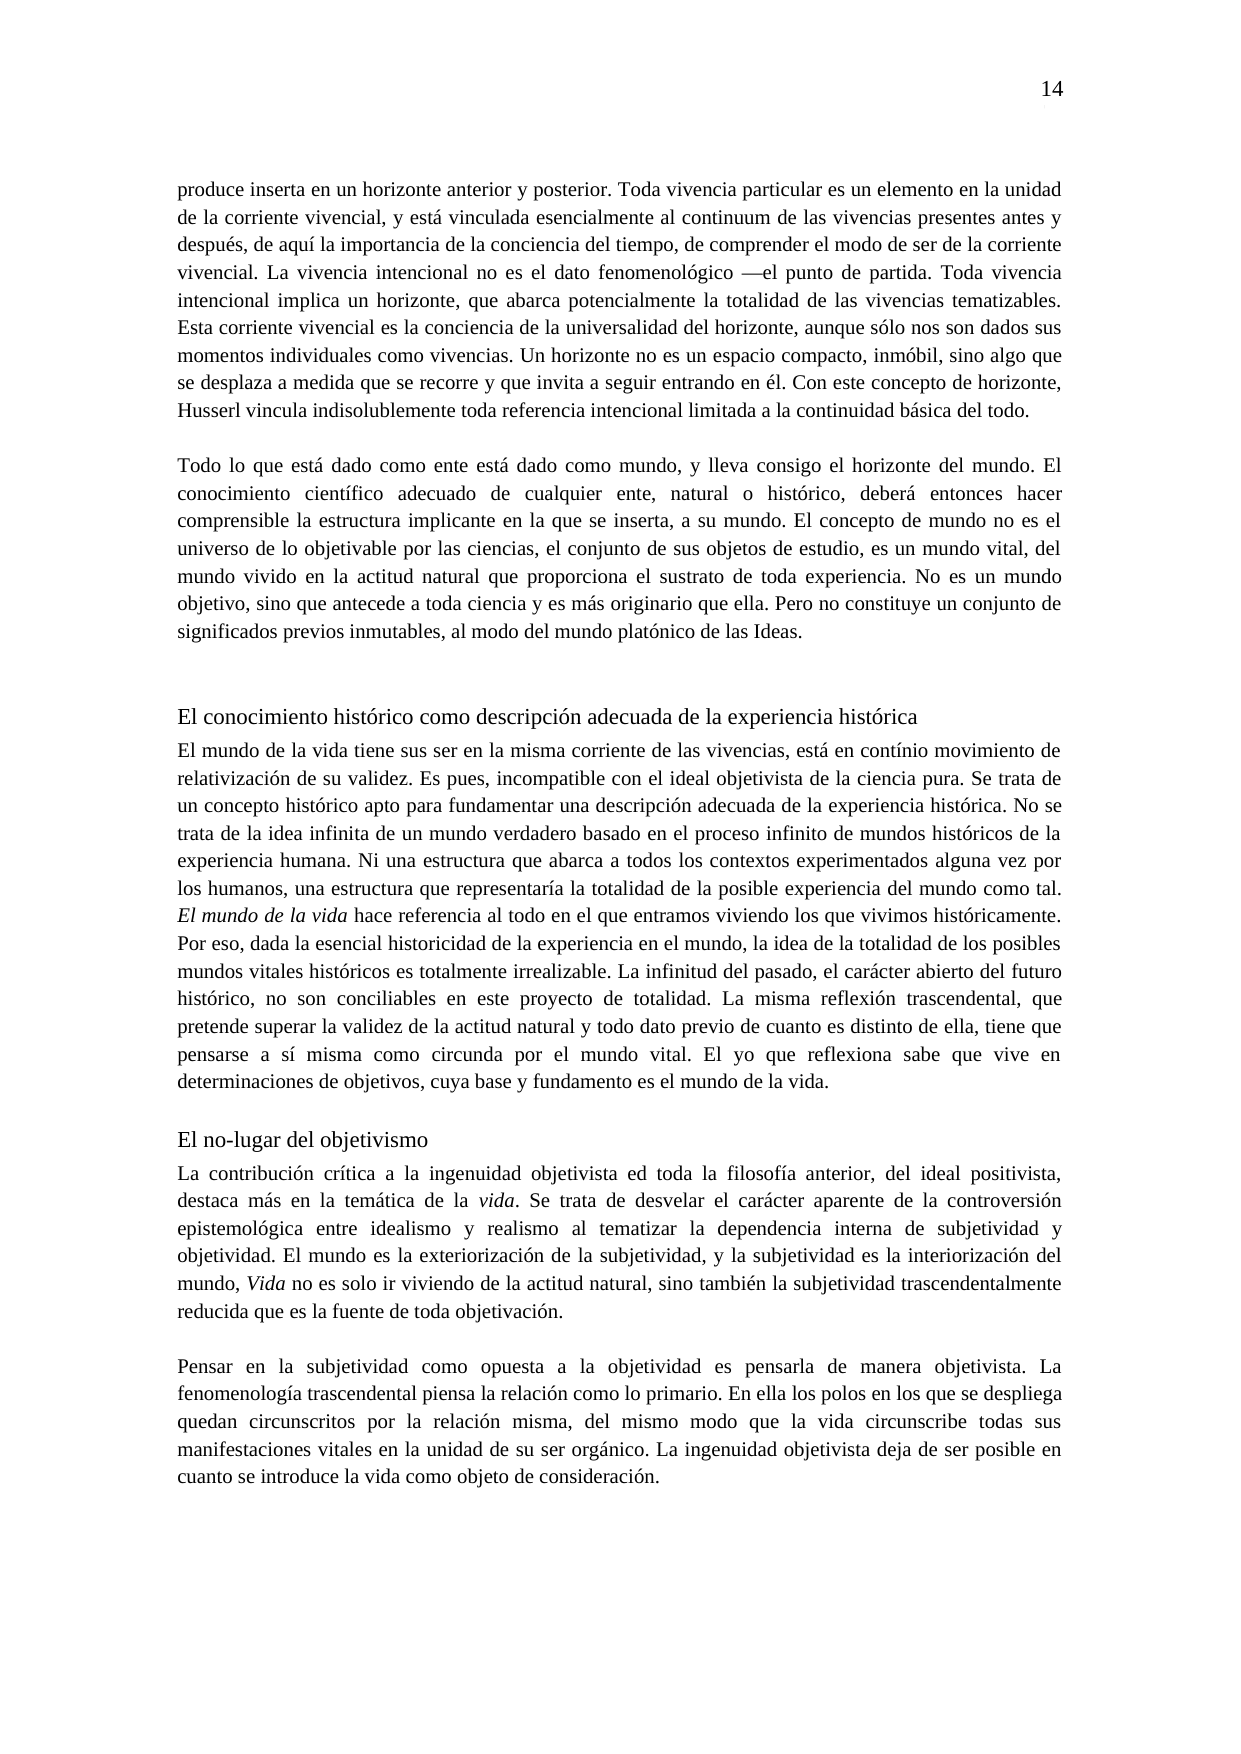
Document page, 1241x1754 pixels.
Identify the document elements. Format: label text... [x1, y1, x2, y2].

text Todo lo que está dado como ente está dado como mundo, y lleva consigo el horizonte del mundo. El conocimiento científico adecuado de cualquier ente, natural o histórico, deberá entonces hacer comprensible la estructura implicante en la que se inserta, a su mundo. El concepto de mundo no es el universo de lo objetivable por las ciencias, el conjunto de sus objetos de estudio, es un mundo vital, del mundo vivido en la actitud natural que proporciona el sustrato de toda experiencia. No es un mundo objetivo, sino que antecede a toda ciencia y es más originario que ella. Pero no constituye un conjunto de significados previos inmutables, al modo del mundo platónico de las Ideas. [177, 453, 1063, 643]
text Pensar en la subjetividad como opuesta a la objetividad es pensarla de manera objetivista. La fenomenología trascendental piensa la relación como lo primario. En ella los polos en los que se despliega quedan circunscritos por la relación misma, del mismo modo que la vida circunscribe todas sus manifestaciones vitales en la unidad de su ser orgánico. La ingenuidad objetivista deja de ser posible en cuanto se introduce la vida como objeto de consideración. [177, 1354, 1063, 1488]
text produce inserta en un horizonte anterior y posterior. Toda vivencia particular es un elemento en la unidad de la corriente vivencial, y está vinculada esencialmente al continuum de las vivencias presentes antes y después, de aquí la importancia de la conciencia del tiempo, de comprender el modo de ser de la corriente vivencial. La vivencia intencional no es el dato fenomenológico —el punto de partida. Toda vivencia intencional implica un horizonte, que abarca potencialmente la totalidad de las vivencias tematizables. Esta corriente vivencial es la conciencia de la universalidad del horizonte, aunque sólo nos son dados sus momentos individuales como vivencias. Un horizonte no es un espacio compacto, inmóbil, sino algo que se desplaza a medida que se recorre y que invita a seguir entrando en él. Con este concepto de horizonte, Husserl vincula indisolublemente toda referencia intencional limitada a la continuidad básica del todo. [177, 177, 1063, 422]
text La contribución crítica a la ingenuidad objetivista ed toda la filosofía anterior, del ideal positivista, destaca más en la temática de la vida. Se trata de desvelar el carácter aparente de la controversión epistemológica entre idealismo y realismo al tematizar la dependencia interna de subjetividad y objetividad. El mundo es la exteriorización de la subjetividad, y la subjetividad es la interiorización del mundo, Vida no es solo ir viviendo de la actitud natural, sino también la subjetividad trascendentalmente reducida que es la fuente de toda objetivación. [177, 1161, 1063, 1323]
subtitle El no-lugar del objetivismo [177, 1126, 1063, 1152]
text El mundo de la vida tiene sus ser en la misma corriente de las vivencias, está en contínio movimiento de relativización de su validez. Es pues, incompatible con el ideal objetivista de la ciencia pura. Se trata de un concepto histórico apto para fundamentar una descripción adecuada de la experiencia histórica. No se trata de la idea infinita de un mundo verdadero basado en el proceso infinito de mundos históricos de la experiencia humana. Ni una estructura que abarca a todos los contextos experimentados alguna vez por los humanos, una estructura que representaría la totalidad de la posible experiencia del mundo como tal. El mundo de la vida hace referencia al todo en el que entramos viviendo los que vivimos históricamente. Por eso, dada la esencial historicidad de la experiencia en el mundo, la idea de la totalidad de los posibles mundos vitales históricos es totalmente irrealizable. La infinitud del pasado, el carácter abierto del futuro histórico, no son conciliables en este proyecto de totalidad. La misma reflexión trascendental, que pretende superar la validez de la actitud natural y todo dato previo de cuanto es distinto de ella, tiene que pensarse a sí misma como circunda por el mundo vital. El yo que reflexiona sabe que vive en determinaciones de objetivos, cuya base y fundamento es el mundo de la vida. [177, 738, 1063, 1093]
subtitle El conocimiento histórico como descripción adecuada de la experiencia histórica [177, 703, 1063, 729]
